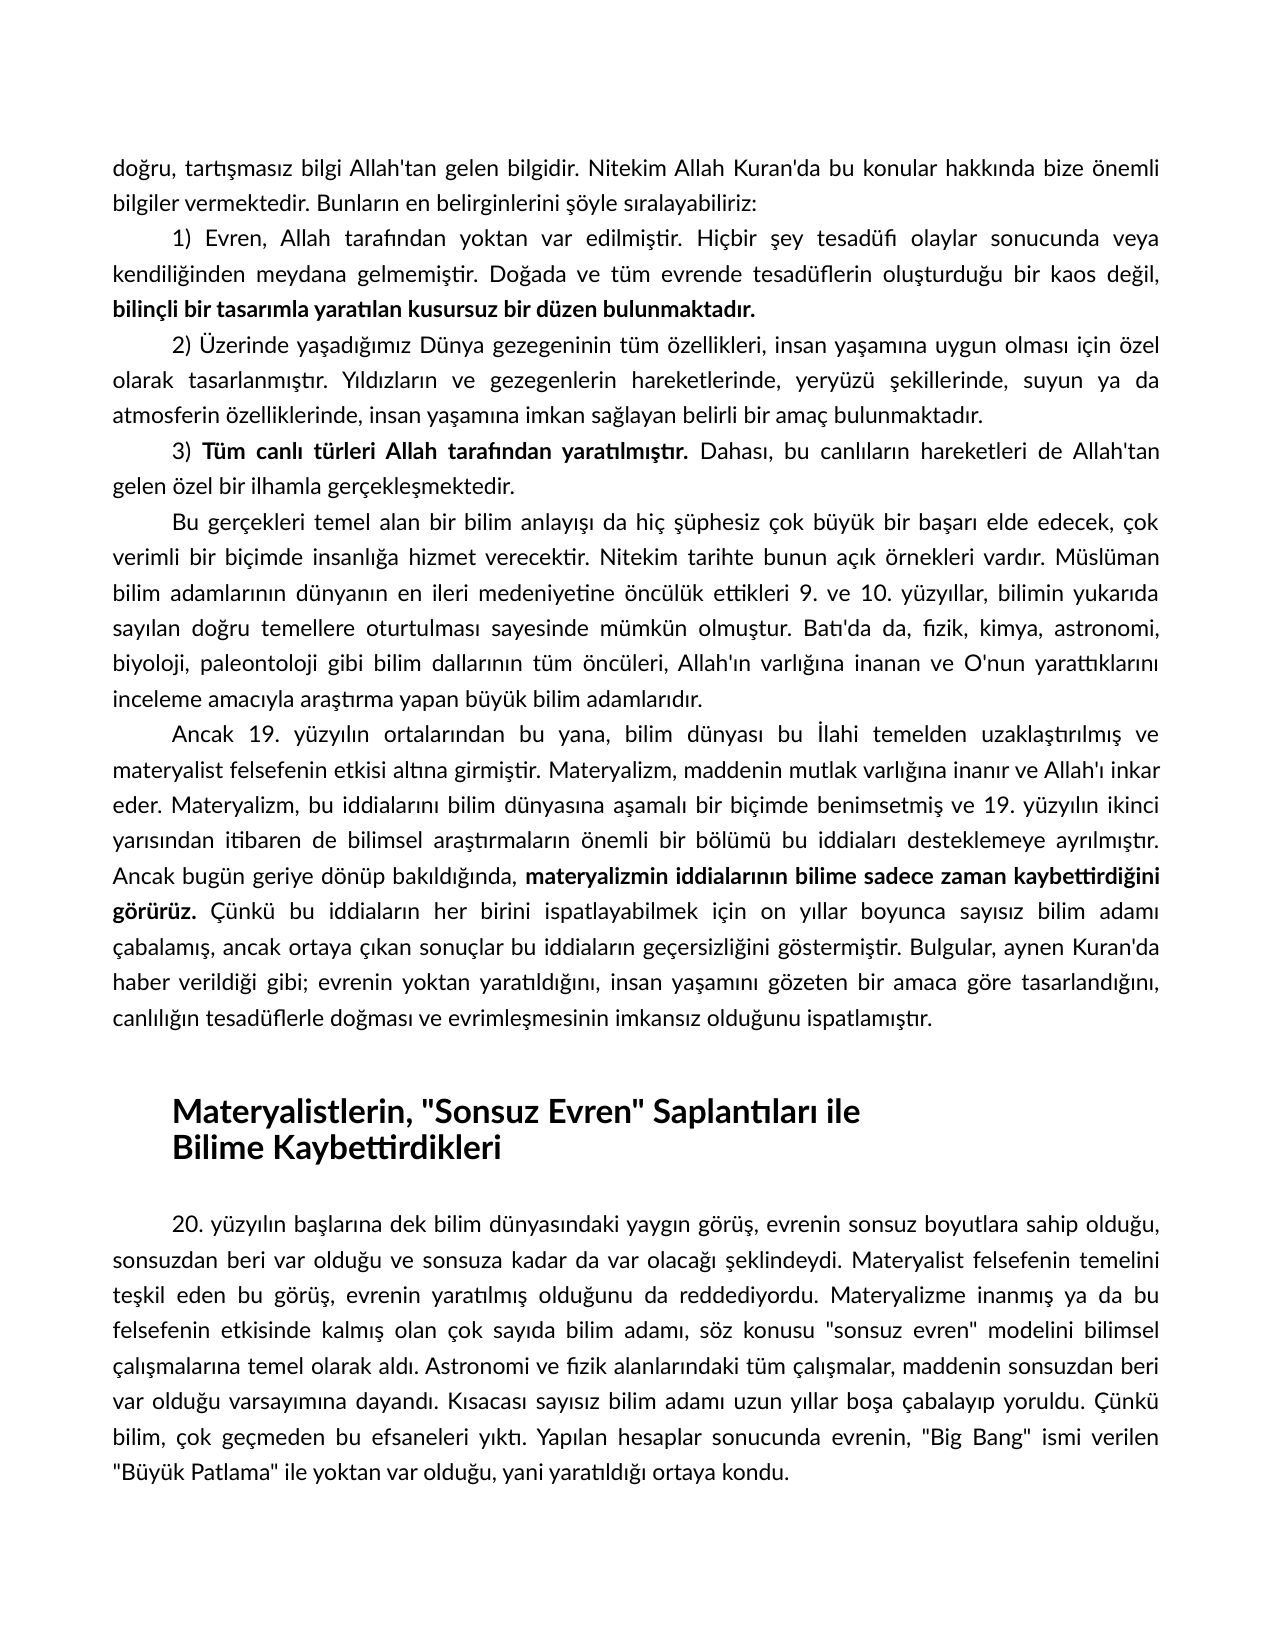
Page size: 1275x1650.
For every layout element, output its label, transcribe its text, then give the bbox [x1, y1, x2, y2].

text Materyalistlerin, "Sonsuz Evren" Saplantıları ile [112, 1096, 1161, 1131]
text Bu gerçekleri temel alan bir bilim anlayışı da hiç şüphesiz çok büyük bir başarı elde edecek, çok verimli bir biçimde insanlığa hizmet verecektir. Nitekim tarihte bunun açık örnekleri vardır. Müslüman bilim adamlarının dünyanın en ileri medeniyetine öncülük ettikleri 9. ve 10. yüzyıllar, bilimin yukarıda sayılan doğru temellere oturtulması sayesinde mümkün olmuştur. Batı'da da, fizik, kimya, astronomi, biyoloji, paleontoloji gibi bilim dallarının tüm öncüleri, Allah'ın varlığına inanan ve O'nun yarattıklarını inceleme amacıyla araştırma yapan büyük bilim adamlarıdır. [112, 502, 1161, 714]
text 3) Tüm canlı türleri Allah tarafından yaratılmıştır. Dahası, bu canlıların hareketleri de Allah'tan gelen özel bir ilhamla gerçekleşmektedir. [112, 431, 1161, 502]
text Bilime Kaybettirdikleri [112, 1131, 1161, 1166]
text doğru, tartışmasız bilgi Allah'tan gelen bilgidir. Nitekim Allah Kuran'da bu konular hakkında bize önemli bilgiler vermektedir. Bunların en belirginlerini şöyle sıralayabiliriz: [112, 148, 1161, 218]
text 2) Üzerinde yaşadığımız Dünya gezegeninin tüm özellikleri, insan yaşamına uygun olması için özel olarak tasarlanmıştır. Yıldızların ve gezegenlerin hareketlerinde, yeryüzü şekillerinde, suyun ya da atmosferin özelliklerinde, insan yaşamına imkan sağlayan belirli bir amaç bulunmaktadır. [112, 325, 1161, 431]
text 1) Evren, Allah tarafından yoktan var edilmiştir. Hiçbir şey tesadüfi olaylar sonucunda veya kendiliğinden meydana gelmemiştir. Doğada ve tüm evrende tesadüflerin oluşturduğu bir kaos değil, bilinçli bir tasarımla yaratılan kusursuz bir düzen bulunmaktadır. [112, 218, 1161, 325]
text Ancak 19. yüzyılın ortalarından bu yana, bilim dünyası bu İlahi temelden uzaklaştırılmış ve materyalist felsefenin etkisi altına girmiştir. Materyalizm, maddenin mutlak varlığına inanır ve Allah'ı inkar eder. Materyalizm, bu iddialarını bilim dünyasına aşamalı bir biçimde benimsetmiş ve 19. yüzyılın ikinci yarısından itibaren de bilimsel araştırmaların önemli bir bölümü bu iddiaları desteklemeye ayrılmıştır. Ancak bugün geriye dönüp bakıldığında, materyalizmin iddialarının bilime sadece zaman kaybettirdiğini görürüz. Çünkü bu iddiaların her birini ispatlayabilmek için on yıllar boyunca sayısız bilim adamı çabalamış, ancak ortaya çıkan sonuçlar bu iddiaların geçersizliğini göstermiştir. Bulgular, aynen Kuran'da haber verildiği gibi; evrenin yoktan yaratıldığını, insan yaşamını gözeten bir amaca göre tasarlandığını, canlılığın tesadüflerle doğması ve evrimleşmesinin imkansız olduğunu ispatlamıştır. [112, 714, 1161, 1033]
text 20. yüzyılın başlarına dek bilim dünyasındaki yaygın görüş, evrenin sonsuz boyutlara sahip olduğu, sonsuzdan beri var olduğu ve sonsuza kadar da var olacağı şeklindeydi. Materyalist felsefenin temelini teşkil eden bu görüş, evrenin yaratılmış olduğunu da reddediyordu. Materyalizme inanmış ya da bu felsefenin etkisinde kalmış olan çok sayıda bilim adamı, söz konusu "sonsuz evren" modelini bilimsel çalışmalarına temel olarak aldı. Astronomi ve fizik alanlarındaki tüm çalışmalar, maddenin sonsuzdan beri var olduğu varsayımına dayandı. Kısacası sayısız bilim adamı uzun yıllar boşa çabalayıp yoruldu. Çünkü bilim, çok geçmeden bu efsaneleri yıktı. Yapılan hesaplar sonucunda evrenin, "Big Bang" ismi verilen "Büyük Patlama" ile yoktan var olduğu, yani yaratıldığı ortaya kondu. [112, 1204, 1161, 1488]
